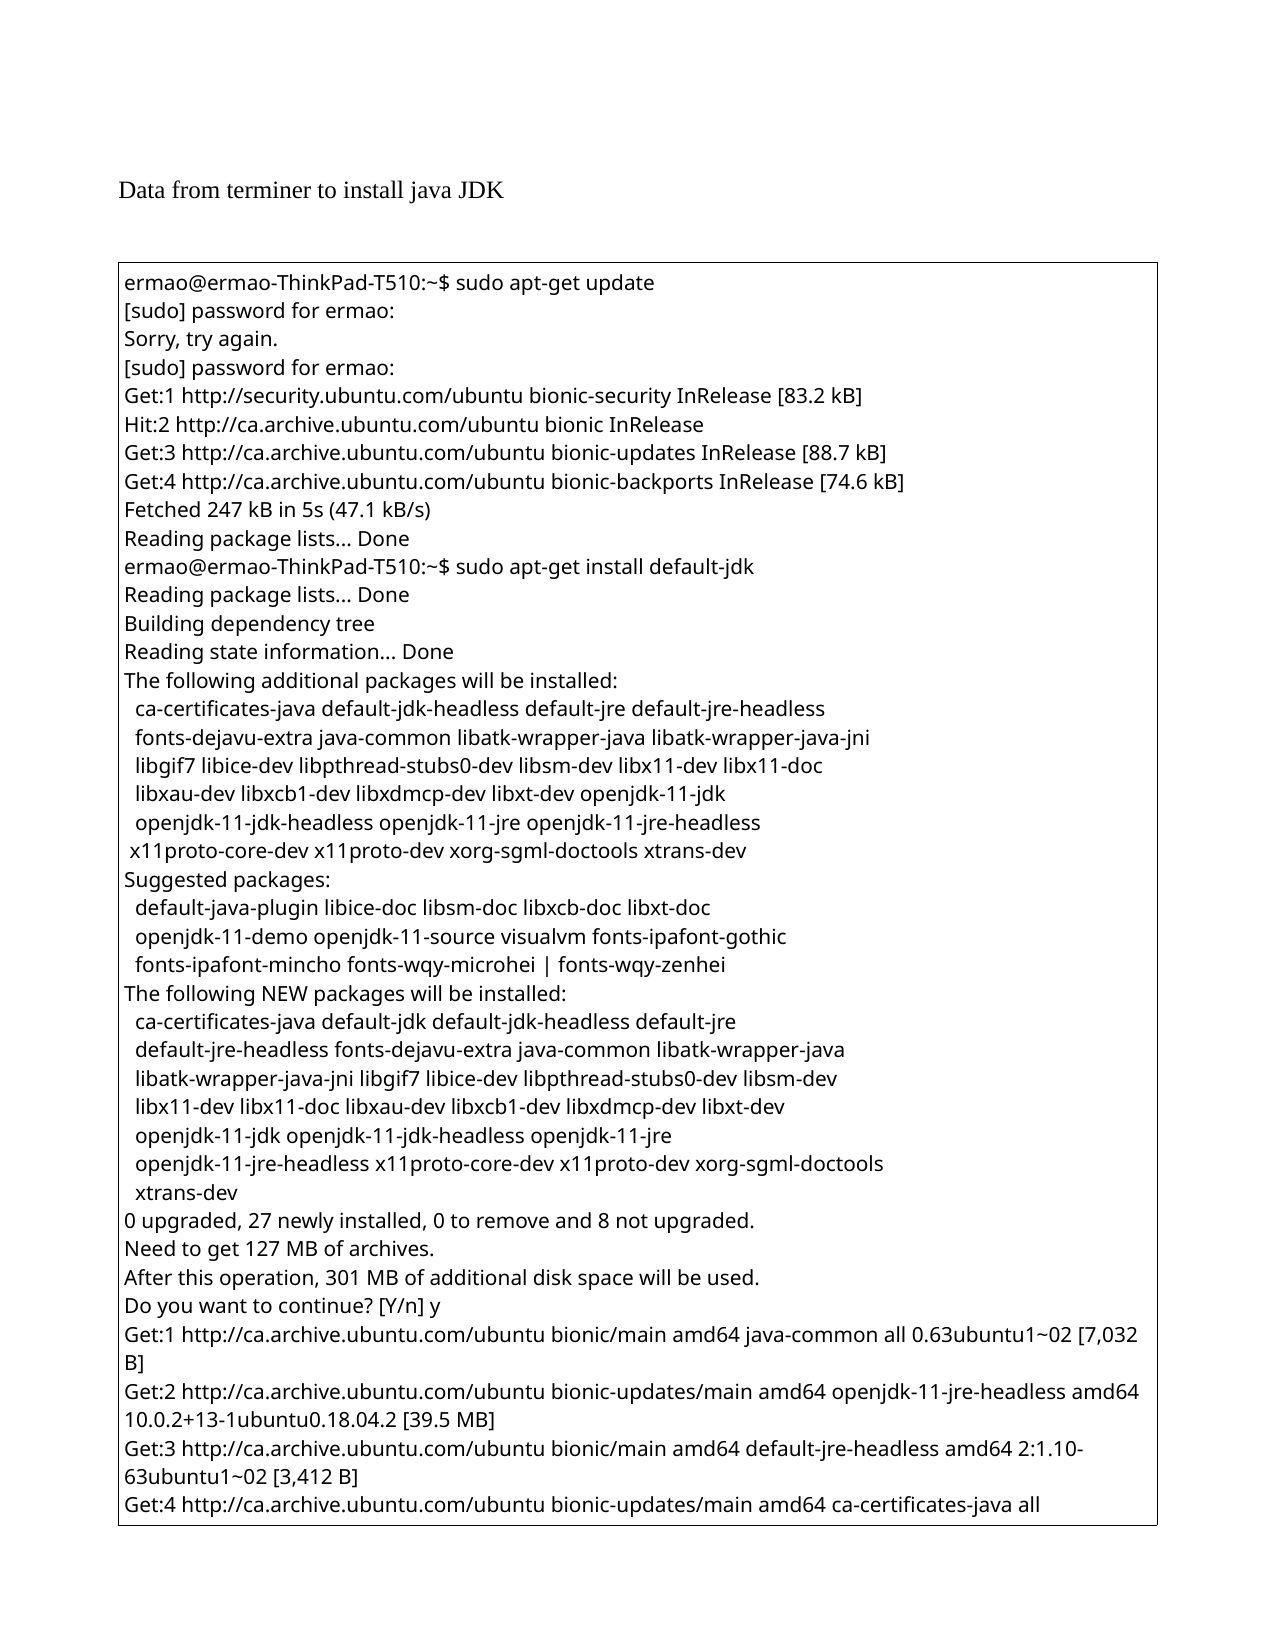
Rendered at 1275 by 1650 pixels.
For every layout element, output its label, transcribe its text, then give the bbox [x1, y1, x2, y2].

text Data from terminer to install java JDK [118, 176, 1157, 204]
table_header ermao@ermao-ThinkPad-T510:~$ sudo apt-get update [sudo] password for ermao: Sorry, try again. [sudo] password for ermao: Get:1 http://security.ubuntu.com/ubuntu bionic-security InRelease [83.2 kB] Hit:2 http://ca.archive.ubuntu.com/ubuntu bionic InRelease Get:3 http://ca.archive.ubuntu.com/ubuntu bionic-updates InRelease [88.7 kB] Get:4 http://ca.archive.ubuntu.com/ubuntu bionic-backports InRelease [74.6 kB] Fetched 247 kB in 5s (47.1 kB/s) Reading package lists... Done ermao@ermao-ThinkPad-T510:~$ sudo apt-get install default-jdk Reading package lists... Done Building dependency tree Reading state information... Done The following additional packages will be installed: ca-certificates-java default-jdk-headless default-jre default-jre-headless fonts-dejavu-extra java-common libatk-wrapper-java libatk-wrapper-java-jni libgif7 libice-dev libpthread-stubs0-dev libsm-dev libx11-dev libx11-doc libxau-dev libxcb1-dev libxdmcp-dev libxt-dev openjdk-11-jdk openjdk-11-jdk-headless openjdk-11-jre openjdk-11-jre-headless x11proto-core-dev x11proto-dev xorg-sgml-doctools xtrans-dev Suggested packages: default-java-plugin libice-doc libsm-doc libxcb-doc libxt-doc openjdk-11-demo openjdk-11-source visualvm fonts-ipafont-gothic fonts-ipafont-mincho fonts-wqy-microhei | fonts-wqy-zenhei The following NEW packages will be installed: ca-certificates-java default-jdk default-jdk-headless default-jre default-jre-headless fonts-dejavu-extra java-common libatk-wrapper-java libatk-wrapper-java-jni libgif7 libice-dev libpthread-stubs0-dev libsm-dev libx11-dev libx11-doc libxau-dev libxcb1-dev libxdmcp-dev libxt-dev openjdk-11-jdk openjdk-11-jdk-headless openjdk-11-jre openjdk-11-jre-headless x11proto-core-dev x11proto-dev xorg-sgml-doctools xtrans-dev 0 upgraded, 27 newly installed, 0 to remove and 8 not upgraded. Need to get 127 MB of archives. After this operation, 301 MB of additional disk space will be used. Do you want to continue? [Y/n] y Get:1 http://ca.archive.ubuntu.com/ubuntu bionic/main amd64 java-common all 0.63ubuntu1~02 [7,032 B] Get:2 http://ca.archive.ubuntu.com/ubuntu bionic-updates/main amd64 openjdk-11-jre-headless amd64 10.0.2+13-1ubuntu0.18.04.2 [39.5 MB] Get:3 http://ca.archive.ubuntu.com/ubuntu bionic/main amd64 default-jre-headless amd64 2:1.10-63ubuntu1~02 [3,412 B] Get:4 http://ca.archive.ubuntu.com/ubuntu bionic-updates/main amd64 ca-certificates-java all [119, 263, 1157, 1525]
